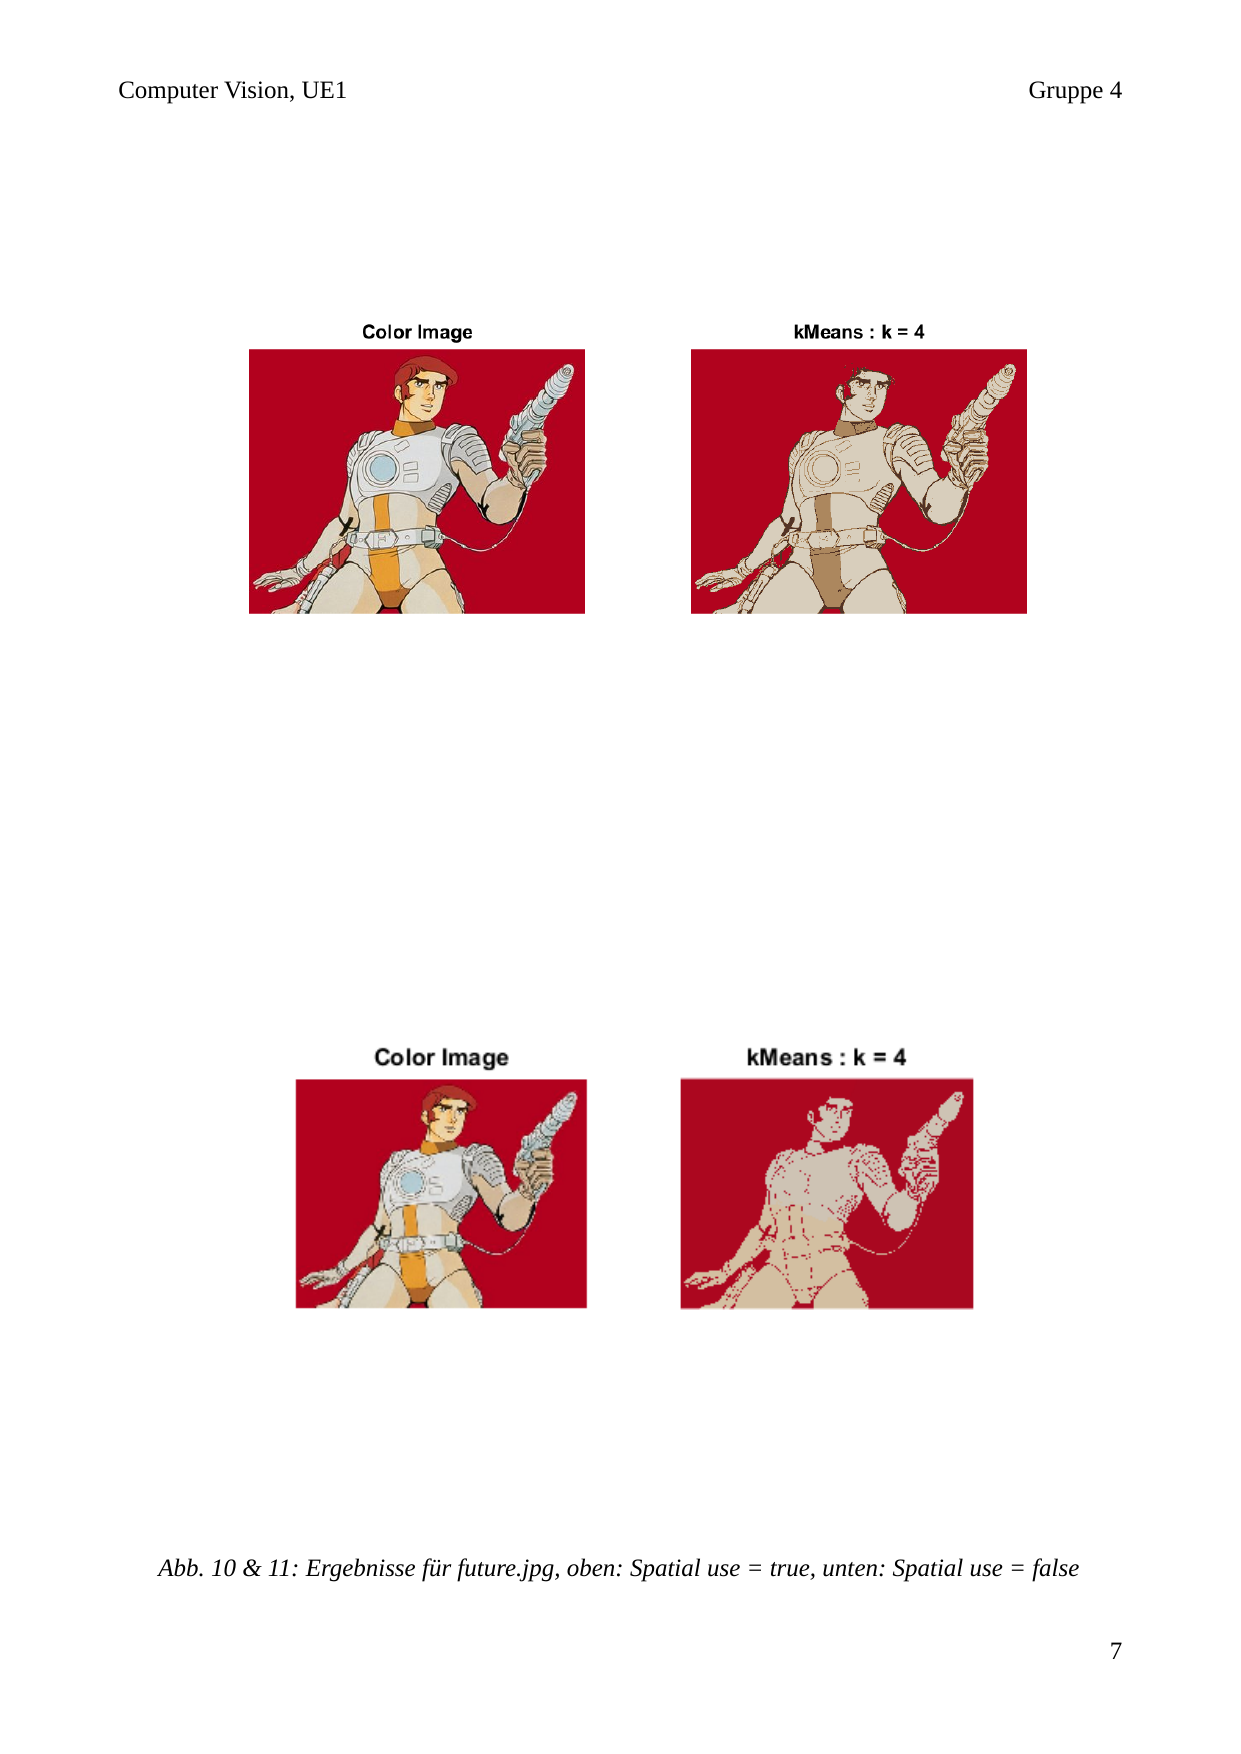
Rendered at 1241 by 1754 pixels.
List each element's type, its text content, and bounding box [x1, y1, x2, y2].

text Abb. 10 & 11: Ergebnisse für future.jpg, oben: Spatial use = true, unten: Spatial use = false [118, 1553, 1122, 1582]
